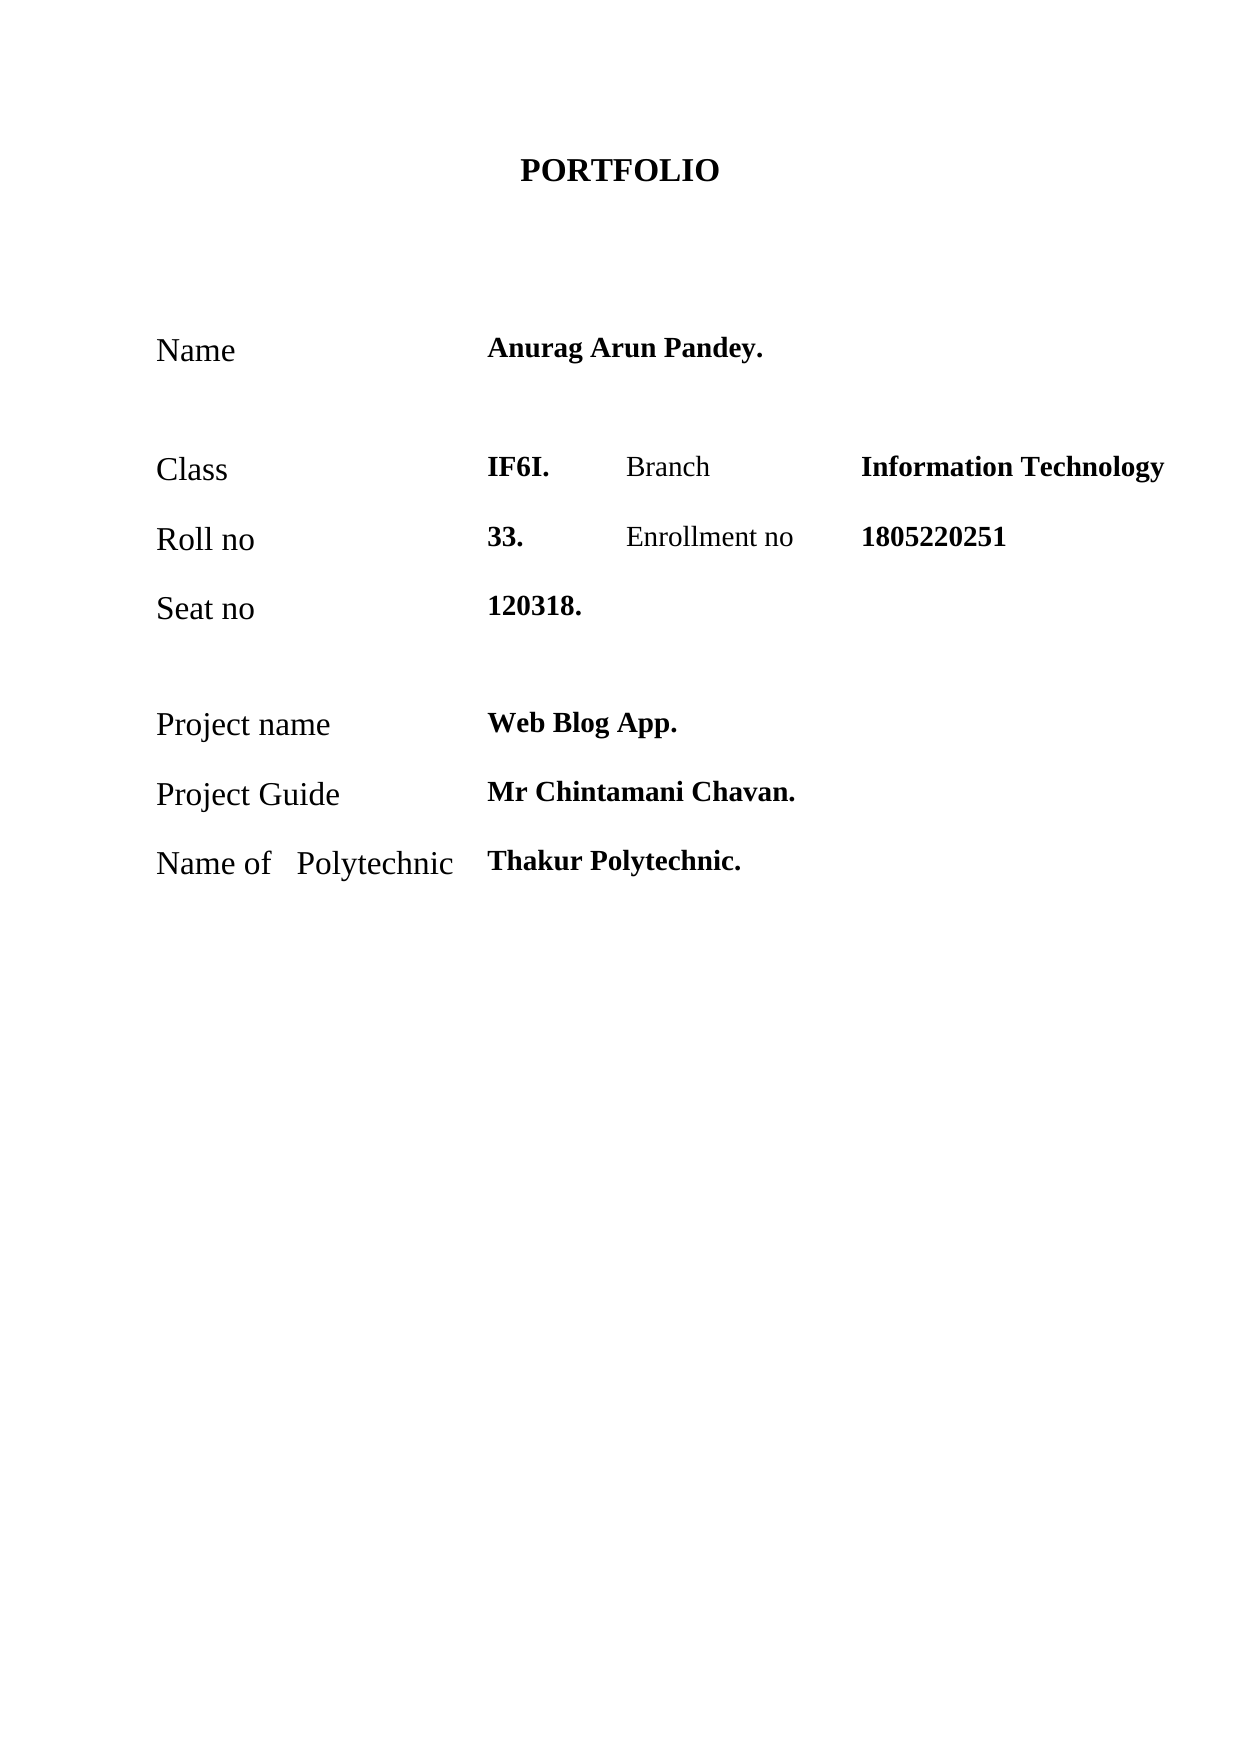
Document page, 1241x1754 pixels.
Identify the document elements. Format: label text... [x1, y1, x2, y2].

table_cell Project Guide [151, 770, 481, 837]
table_header Name [151, 325, 481, 443]
table_cell Project name [151, 700, 481, 768]
table_cell Roll no [151, 514, 481, 582]
table_cell 120318. [482, 584, 1183, 699]
table_cell Mr Chintamani Chavan. [482, 770, 1183, 837]
table_cell 33. [482, 514, 620, 582]
table_cell Enrollment no [621, 514, 855, 582]
table_cell IF6I. [482, 444, 620, 513]
text PORTFOLIO [150, 150, 1090, 188]
table_cell Class [151, 444, 481, 513]
table_cell Information Technology [856, 444, 1183, 513]
table_cell Name of Polytechnic [151, 838, 481, 906]
table_cell Seat no [151, 584, 481, 699]
table_cell Branch [621, 444, 855, 513]
table_cell Thakur Polytechnic. [482, 838, 1183, 906]
table_header Anurag Arun Pandey. [482, 325, 1183, 443]
table_cell Web Blog App. [482, 700, 1183, 768]
table_cell 1805220251 [856, 514, 1183, 582]
